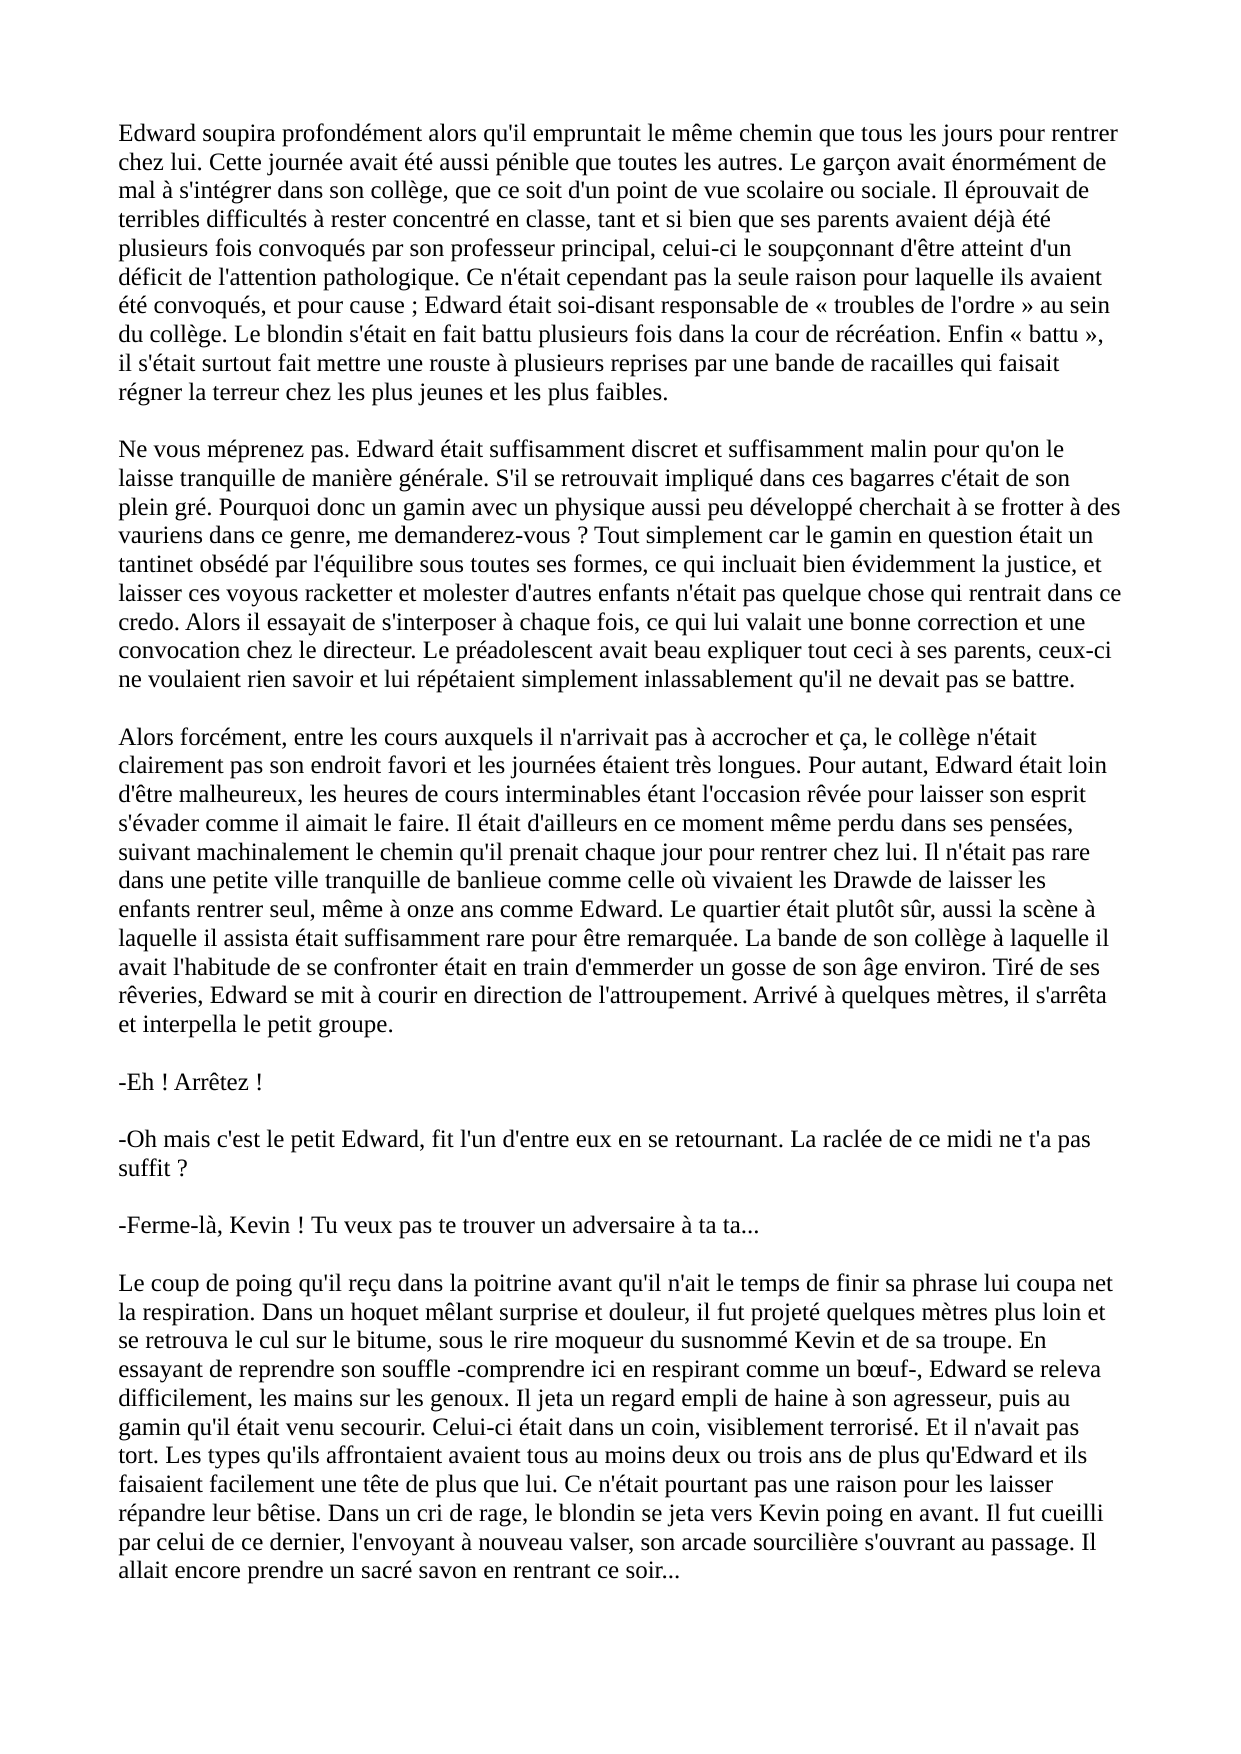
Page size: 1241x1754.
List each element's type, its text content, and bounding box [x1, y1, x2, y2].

text -Ferme-là, Kevin ! Tu veux pas te trouver un adversaire à ta ta... [118, 1211, 1122, 1239]
text -Eh ! Arrêtez ! [118, 1067, 1122, 1096]
text Ne vous méprenez pas. Edward était suffisamment discret et suffisamment malin pour qu'on le laisse tranquille de manière générale. S'il se retrouvait impliqué dans ces bagarres c'était de son plein gré. Pourquoi donc un gamin avec un physique aussi peu développé cherchait à se frotter à des vauriens dans ce genre, me demanderez-vous ? Tout simplement car le gamin en question était un tantinet obsédé par l'équilibre sous toutes ses formes, ce qui incluait bien évidemment la justice, et laisser ces voyous racketter et molester d'autres enfants n'était pas quelque chose qui rentrait dans ce credo. Alors il essayait de s'interposer à chaque fois, ce qui lui valait une bonne correction et une convocation chez le directeur. Le préadolescent avait beau expliquer tout ceci à ses parents, ceux-ci ne voulaient rien savoir et lui répétaient simplement inlassablement qu'il ne devait pas se battre. [118, 434, 1122, 693]
text -Oh mais c'est le petit Edward, fit l'un d'entre eux en se retournant. La raclée de ce midi ne t'a pas suffit ? [118, 1124, 1122, 1182]
text Edward soupira profondément alors qu'il empruntait le même chemin que tous les jours pour rentrer chez lui. Cette journée avait été aussi pénible que toutes les autres. Le garçon avait énormément de mal à s'intégrer dans son collège, que ce soit d'un point de vue scolaire ou sociale. Il éprouvait de terribles difficultés à rester concentré en classe, tant et si bien que ses parents avaient déjà été plusieurs fois convoqués par son professeur principal, celui-ci le soupçonnant d'être atteint d'un déficit de l'attention pathologique. Ce n'était cependant pas la seule raison pour laquelle ils avaient été convoqués, et pour cause ; Edward était soi-disant responsable de « troubles de l'ordre » au sein du collège. Le blondin s'était en fait battu plusieurs fois dans la cour de récréation. Enfin « battu », il s'était surtout fait mettre une rouste à plusieurs reprises par une bande de racailles qui faisait régner la terreur chez les plus jeunes et les plus faibles. [118, 118, 1122, 406]
text Le coup de poing qu'il reçu dans la poitrine avant qu'il n'ait le temps de finir sa phrase lui coupa net la respiration. Dans un hoquet mêlant surprise et douleur, il fut projeté quelques mètres plus loin et se retrouva le cul sur le bitume, sous le rire moqueur du susnommé Kevin et de sa troupe. En essayant de reprendre son souffle -comprendre ici en respirant comme un bœuf-, Edward se releva difficilement, les mains sur les genoux. Il jeta un regard empli de haine à son agresseur, puis au gamin qu'il était venu secourir. Celui-ci était dans un coin, visiblement terrorisé. Et il n'avait pas tort. Les types qu'ils affrontaient avaient tous au moins deux ou trois ans de plus qu'Edward et ils faisaient facilement une tête de plus que lui. Ce n'était pourtant pas une raison pour les laisser répandre leur bêtise. Dans un cri de rage, le blondin se jeta vers Kevin poing en avant. Il fut cueilli par celui de ce dernier, l'envoyant à nouveau valser, son arcade sourcilière s'ouvrant au passage. Il allait encore prendre un sacré savon en rentrant ce soir... [118, 1268, 1122, 1584]
text Alors forcément, entre les cours auxquels il n'arrivait pas à accrocher et ça, le collège n'était clairement pas son endroit favori et les journées étaient très longues. Pour autant, Edward était loin d'être malheureux, les heures de cours interminables étant l'occasion rêvée pour laisser son esprit s'évader comme il aimait le faire. Il était d'ailleurs en ce moment même perdu dans ses pensées, suivant machinalement le chemin qu'il prenait chaque jour pour rentrer chez lui. Il n'était pas rare dans une petite ville tranquille de banlieue comme celle où vivaient les Drawde de laisser les enfants rentrer seul, même à onze ans comme Edward. Le quartier était plutôt sûr, aussi la scène à laquelle il assista était suffisamment rare pour être remarquée. La bande de son collège à laquelle il avait l'habitude de se confronter était en train d'emmerder un gosse de son âge environ. Tiré de ses rêveries, Edward se mit à courir en direction de l'attroupement. Arrivé à quelques mètres, il s'arrêta et interpella le petit groupe. [118, 722, 1122, 1038]
